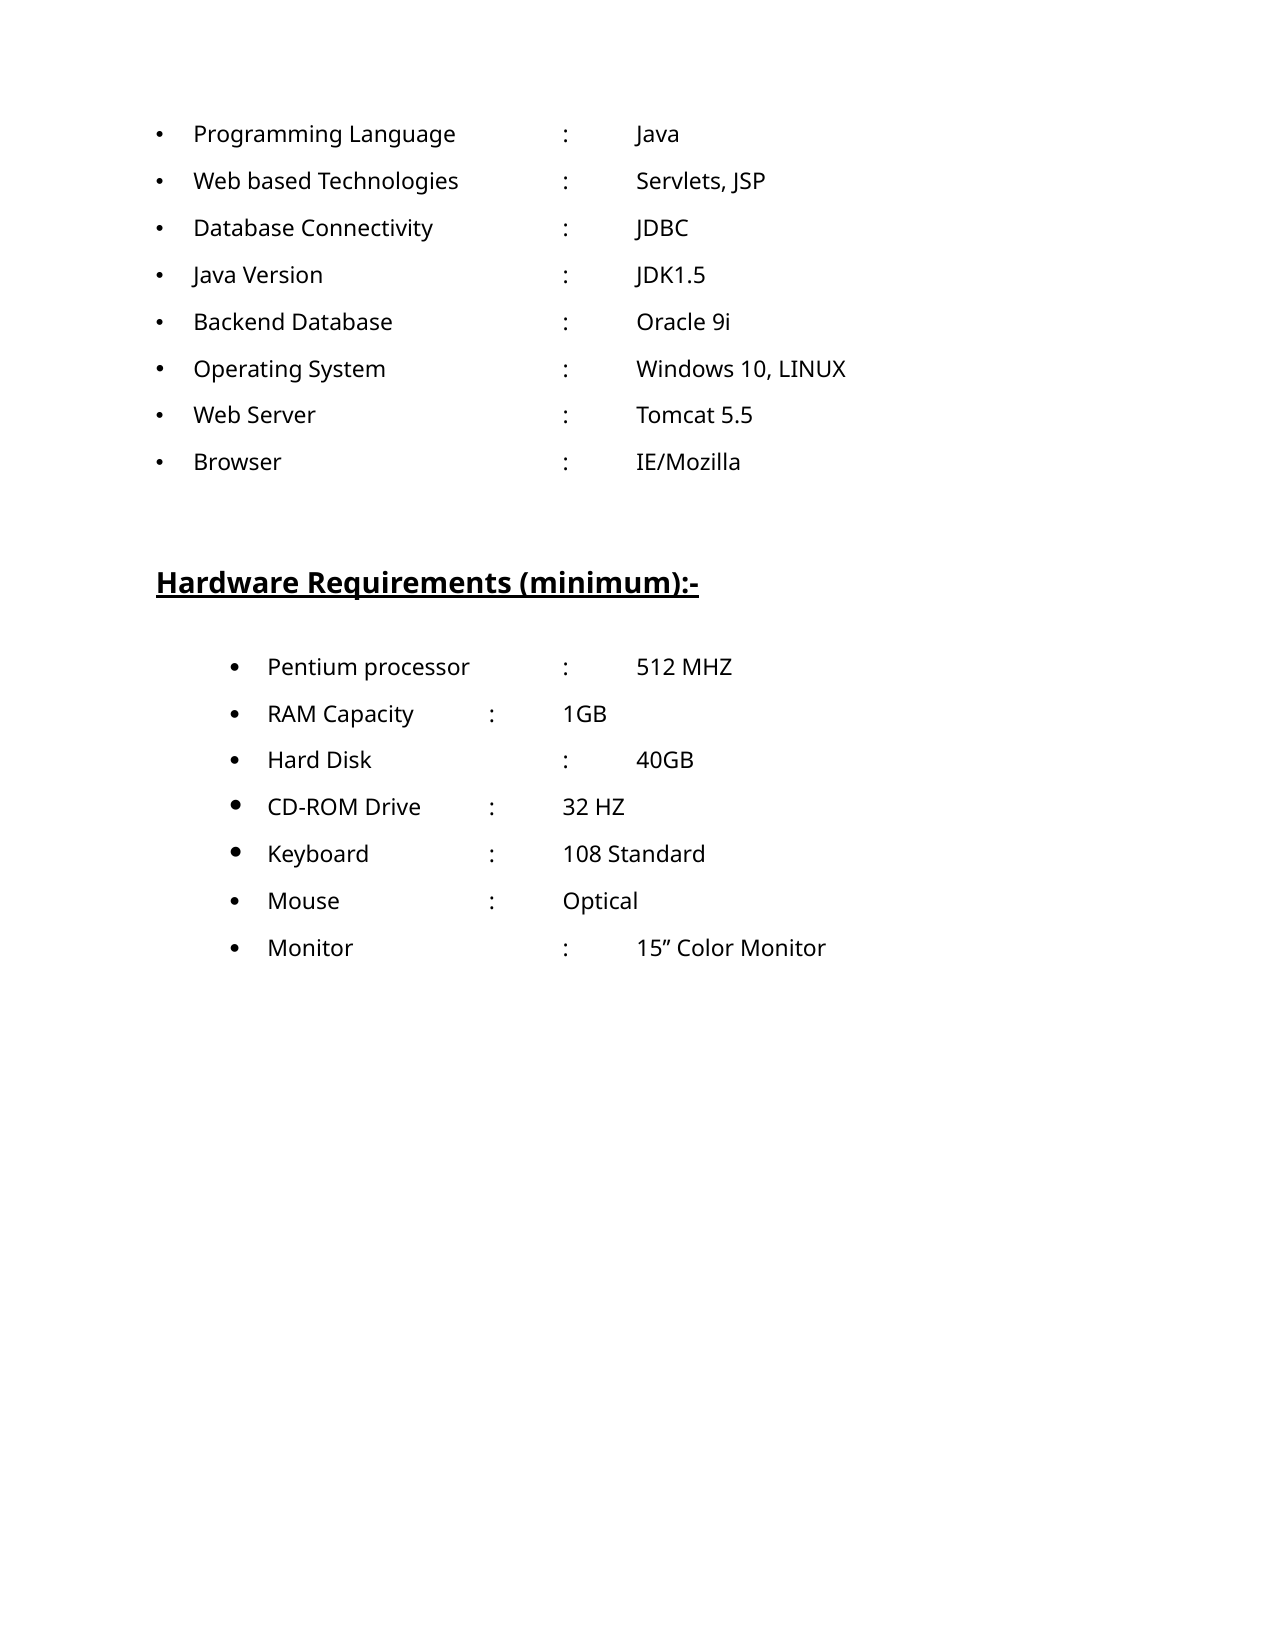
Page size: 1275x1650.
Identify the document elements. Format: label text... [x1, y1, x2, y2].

list Programming Language : Java [156, 118, 1157, 149]
subtitle CD-ROM Drive : 32 HZ [193, 791, 1191, 822]
text Hardware Requirements (minimum):- [118, 562, 1157, 602]
subtitle Mouse : Optical [193, 885, 1191, 916]
subtitle Pentium processor : 512 MHZ [193, 651, 1191, 682]
subtitle Keyboard : 108 Standard [193, 838, 1191, 869]
list Browser : IE/Mozilla [156, 446, 1157, 477]
list Web Server : Tomcat 5.5 [156, 399, 1157, 431]
subtitle Hard Disk : 40GB [193, 744, 1191, 776]
list Java Version : JDK1.5 [156, 259, 1157, 290]
list Database Connectivity : JDBC [156, 212, 1157, 243]
list Backend Database : Oracle 9i [156, 306, 1157, 337]
subtitle Monitor : 15’’ Color Monitor [193, 932, 1191, 963]
subtitle RAM Capacity : 1GB [193, 697, 1191, 729]
list Operating System : Windows 10, LINUX [156, 352, 1157, 384]
list Web based Technologies : Servlets, JSP [156, 165, 1157, 196]
